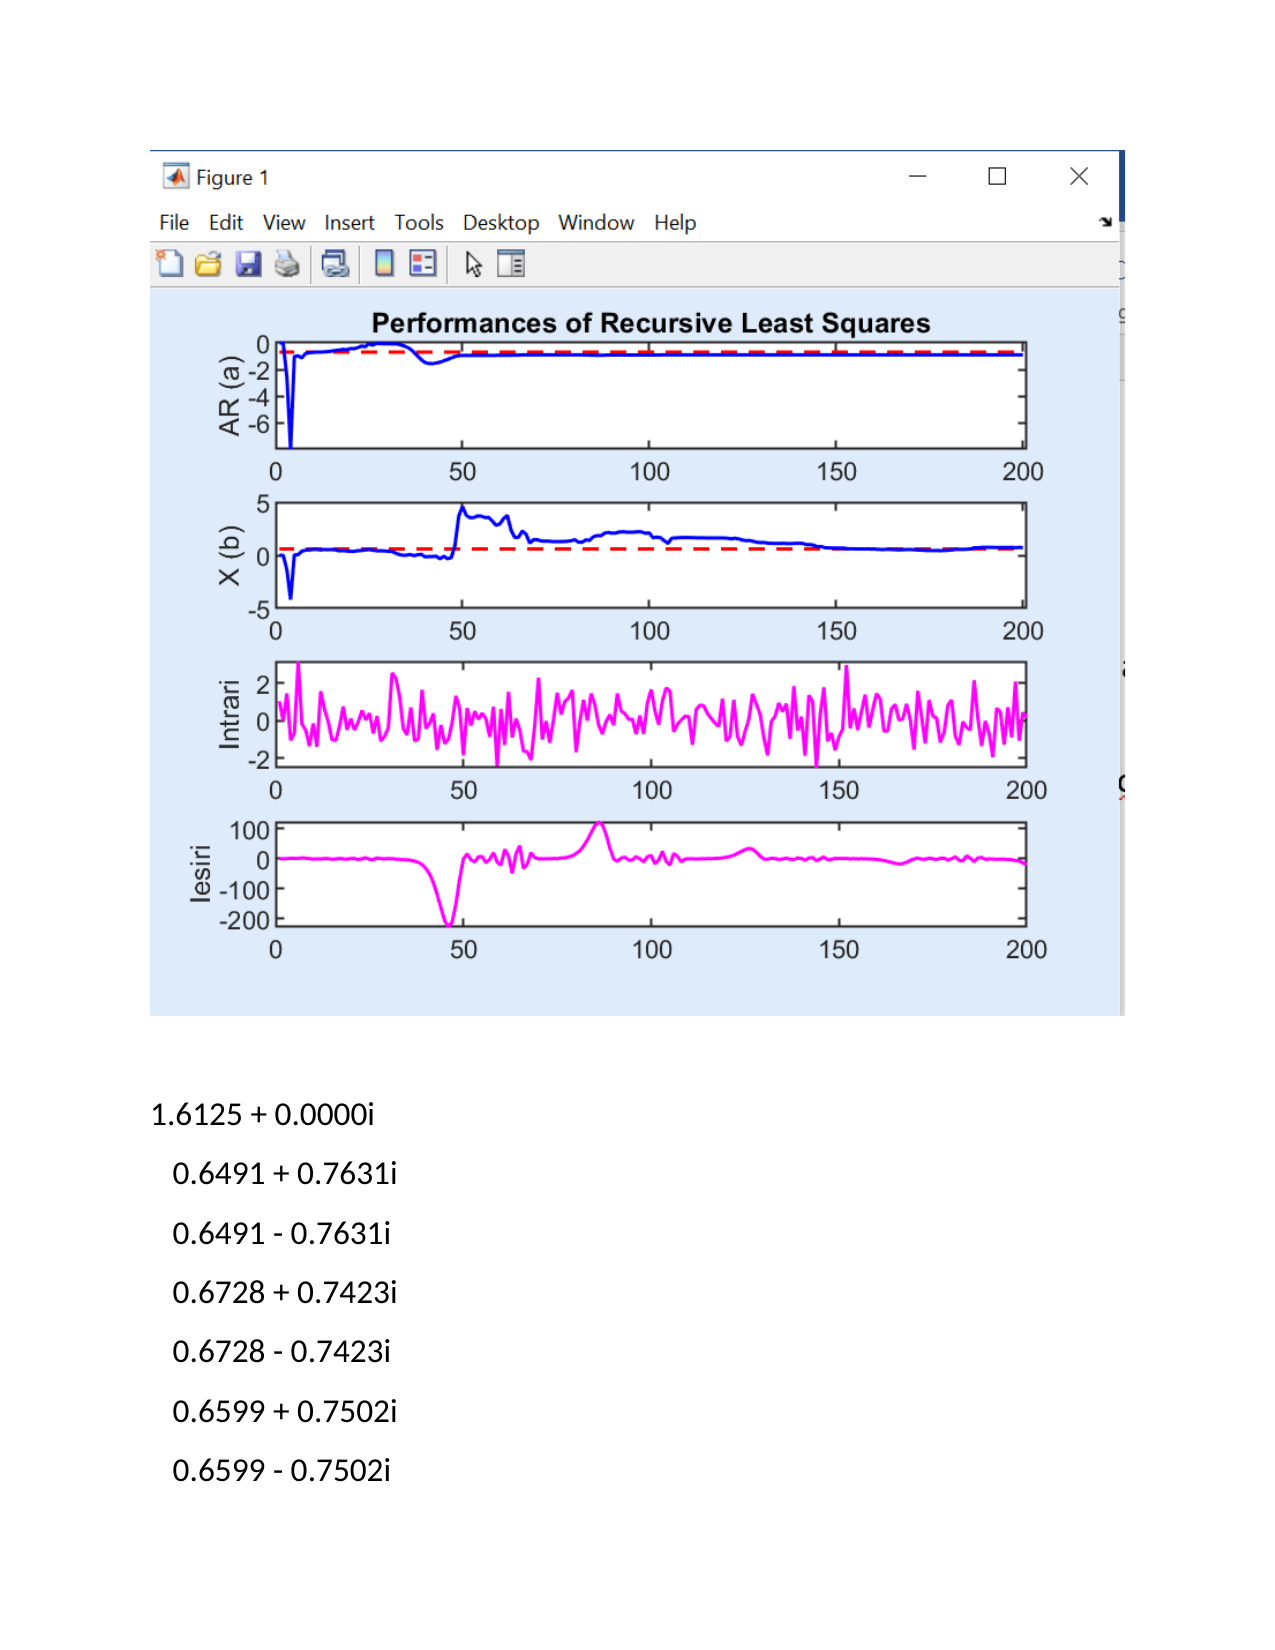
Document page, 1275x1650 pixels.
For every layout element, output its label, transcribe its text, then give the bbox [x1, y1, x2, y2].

text 1.6125 + 0.0000i [150, 1093, 1125, 1134]
text 0.6599 + 0.7502i [150, 1390, 1125, 1431]
text 0.6599 - 0.7502i [150, 1449, 1125, 1490]
text 0.6491 - 0.7631i [150, 1212, 1125, 1252]
text 0.6728 - 0.7423i [150, 1330, 1125, 1371]
text 0.6728 + 0.7423i [150, 1271, 1125, 1312]
text 0.6491 + 0.7631i [150, 1152, 1125, 1193]
